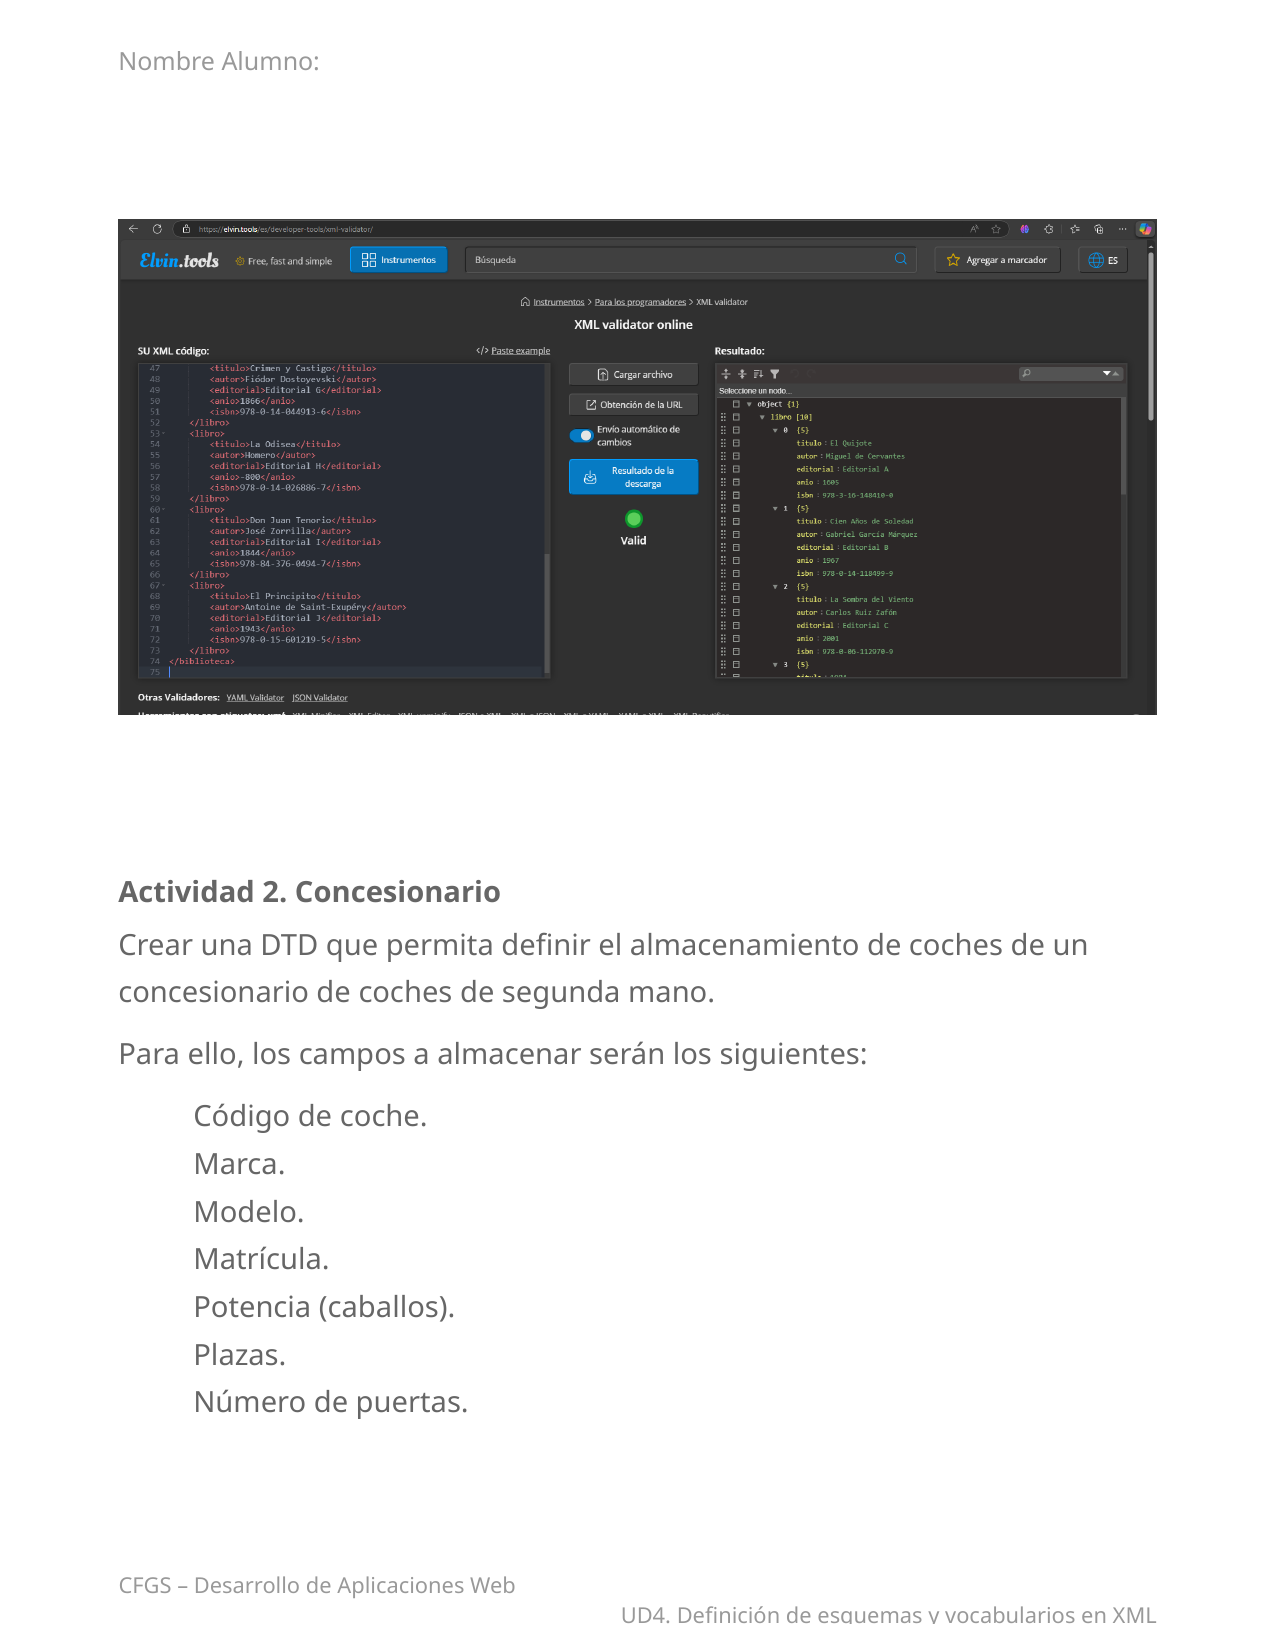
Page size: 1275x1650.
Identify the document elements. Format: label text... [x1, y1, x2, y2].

text Marca. [193, 1143, 1157, 1183]
text Crear una DTD que permita definir el almacenamiento de coches de un concesionario de coches de segunda mano. [118, 924, 1157, 1011]
text Modelo. [193, 1191, 1157, 1231]
text Número de puertas. [193, 1381, 1157, 1421]
picture [118, 219, 1157, 715]
text Matrícula. [193, 1238, 1157, 1278]
text Para ello, los campos a almacenar serán los siguientes: [118, 1033, 1157, 1073]
text Plazas. [193, 1334, 1157, 1373]
text Potencia (caballos). [193, 1286, 1157, 1326]
subtitle Actividad 2. Concesionario [118, 872, 1157, 911]
text Código de coche. [193, 1096, 1157, 1135]
